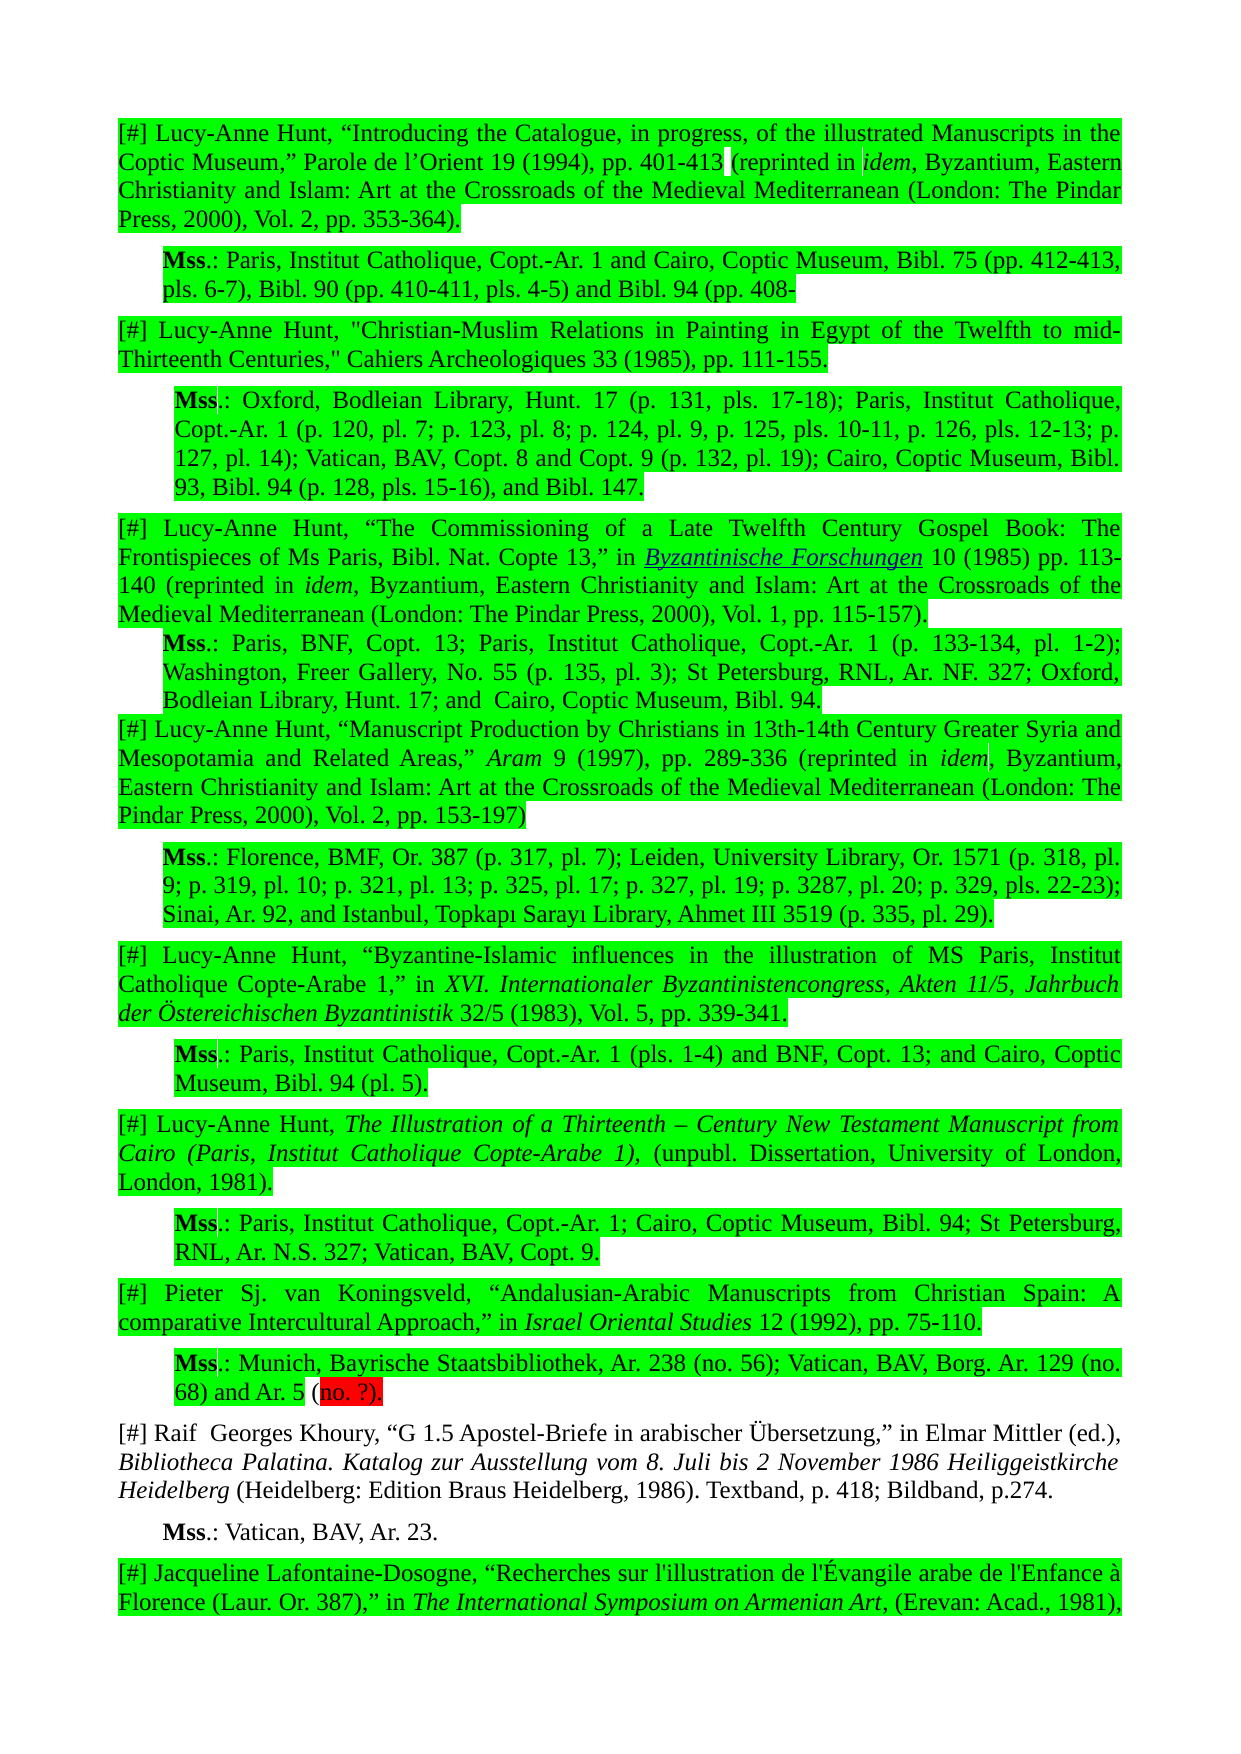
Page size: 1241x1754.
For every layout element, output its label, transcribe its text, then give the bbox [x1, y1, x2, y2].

text [#] Lucy-Anne Hunt, “Introducing the Catalogue, in progress, of the illustrated Manuscripts in the Coptic Museum,” Parole de l’Orient 19 (1994), pp. 401-413 (reprinted in idem, Byzantium, Eastern Christianity and Islam: Art at the Crossroads of the Medieval Mediterranean (London: The Pindar Press, 2000), Vol. 2, pp. 353-364). [118, 118, 1122, 233]
text [#] Lucy-Anne Hunt, “The Commissioning of a Late Twelfth Century Gospel Book: The Frontispieces of Ms Paris, Bibl. Nat. Copte 13,” in Byzantinische Forschungen 10 (1985) pp. 113-140 (reprinted in idem, Byzantium, Eastern Christianity and Islam: Art at the Crossroads of the Medieval Mediterranean (London: The Pindar Press, 2000), Vol. 1, pp. 115-157). [118, 513, 1122, 628]
text [#] Jacqueline Lafontaine-Dosogne, “Recherches sur l'illustration de l'Évangile arabe de l'Enfance à Florence (Laur. Or. 387),” in The International Symposium on Armenian Art, (Erevan: Acad., 1981), [118, 1558, 1122, 1616]
text Mss.: Paris, Institut Catholique, Copt.-Ar. 1 and Cairo, Coptic Museum, Bibl. 75 (pp. 412-413, pls. 6-7), Bibl. 90 (pp. 410-411, pls. 4-5) and Bibl. 94 (pp. 408- [162, 246, 1122, 303]
text [#] Lucy-Anne Hunt, “Byzantine-Islamic influences in the illustration of MS Paris, Institut Catholique Copte-Arabe 1,” in XVI. Internationaler Byzantinistencongress, Akten 11/5, Jahrbuch der Östereichischen Byzantinistik 32/5 (1983), Vol. 5, pp. 339-341. [118, 941, 1122, 1027]
text Mss.: Paris, Institut Catholique, Copt.-Ar. 1; Cairo, Coptic Museum, Bibl. 94; St Petersburg, RNL, Ar. N.S. 327; Vatican, BAV, Copt. 9. [174, 1208, 1122, 1266]
text Mss.: Paris, Institut Catholique, Copt.-Ar. 1 (pls. 1-4) and BNF, Copt. 13; and Cairo, Coptic Museum, Bibl. 94 (pl. 5). [174, 1039, 1122, 1097]
text [#] Lucy-Anne Hunt, The Illustration of a Thirteenth – Century New Testament Manuscript from Cairo (Paris, Institut Catholique Copte-Arabe 1), (unpubl. Dissertation, University of London, London, 1981). [118, 1109, 1122, 1196]
text Mss.: Oxford, Bodleian Library, Hunt. 17 (p. 131, pls. 17-18); Paris, Institut Catholique, Copt.-Ar. 1 (p. 120, pl. 7; p. 123, pl. 8; p. 124, pl. 9, p. 125, pls. 10-11, p. 126, pls. 12-13; p. 127, pl. 14); Vatican, BAV, Copt. 8 and Copt. 9 (p. 132, pl. 19); Cairo, Coptic Museum, Bibl. 93, Bibl. 94 (p. 128, pls. 15-16), and Bibl. 147. [174, 386, 1122, 501]
text Mss.: Florence, BMF, Or. 387 (p. 317, pl. 7); Leiden, University Library, Or. 1571 (p. 318, pl. 9; p. 319, pl. 10; p. 321, pl. 13; p. 325, pl. 17; p. 327, pl. 19; p. 3287, pl. 20; p. 329, pls. 22-23); Sinai, Ar. 92, and Istanbul, Topkapı Sarayı Library, Ahmet III 3519 (p. 335, pl. 29). [162, 842, 1122, 928]
text [#] Lucy-Anne Hunt, “Manuscript Production by Christians in 13th-14th Century Greater Syria and Mesopotamia and Related Areas,” Aram 9 (1997), pp. 289-336 (reprinted in idem, Byzantium, Eastern Christianity and Islam: Art at the Crossroads of the Medieval Mediterranean (London: The Pindar Press, 2000), Vol. 2, pp. 153-197) [118, 714, 1122, 829]
text [#] Lucy-Anne Hunt, "Christian-Muslim Relations in Painting in Egypt of the Twelfth to mid-Thirteenth Centuries," Cahiers Archeologiques 33 (1985), pp. 111-155. [118, 316, 1122, 373]
text [#] Pieter Sj. van Koningsveld, “Andalusian-Arabic Manuscripts from Christian Spain: A comparative Intercultural Approach,” in Israel Oriental Studies 12 (1992), pp. 75-110. [118, 1278, 1122, 1336]
text Mss.: Vatican, BAV, Ar. 23. [162, 1517, 1122, 1546]
text [#] Raif Georges Khoury, “G 1.5 Apostel-Briefe in arabischer Übersetzung,” in Elmar Mittler (ed.), Bibliotheca Palatina. Katalog zur Ausstellung vom 8. Juli bis 2 November 1986 Heiliggeistkirche Heidelberg (Heidelberg: Edition Braus Heidelberg, 1986). Textband, p. 418; Bildband, p.274. [118, 1418, 1122, 1504]
text Mss.: Paris, BNF, Copt. 13; Paris, Institut Catholique, Copt.-Ar. 1 (p. 133-134, pl. 1-2); Washington, Freer Gallery, No. 55 (p. 135, pl. 3); St Petersburg, RNL, Ar. NF. 327; Oxford, Bodleian Library, Hunt. 17; and Cairo, Coptic Museum, Bibl. 94. [162, 628, 1122, 714]
text Mss.: Munich, Bayrische Staatsbibliothek, Ar. 238 (no. 56); Vatican, BAV, Borg. Ar. 129 (no. 68) and Ar. 5 (no. ?). [174, 1348, 1122, 1406]
